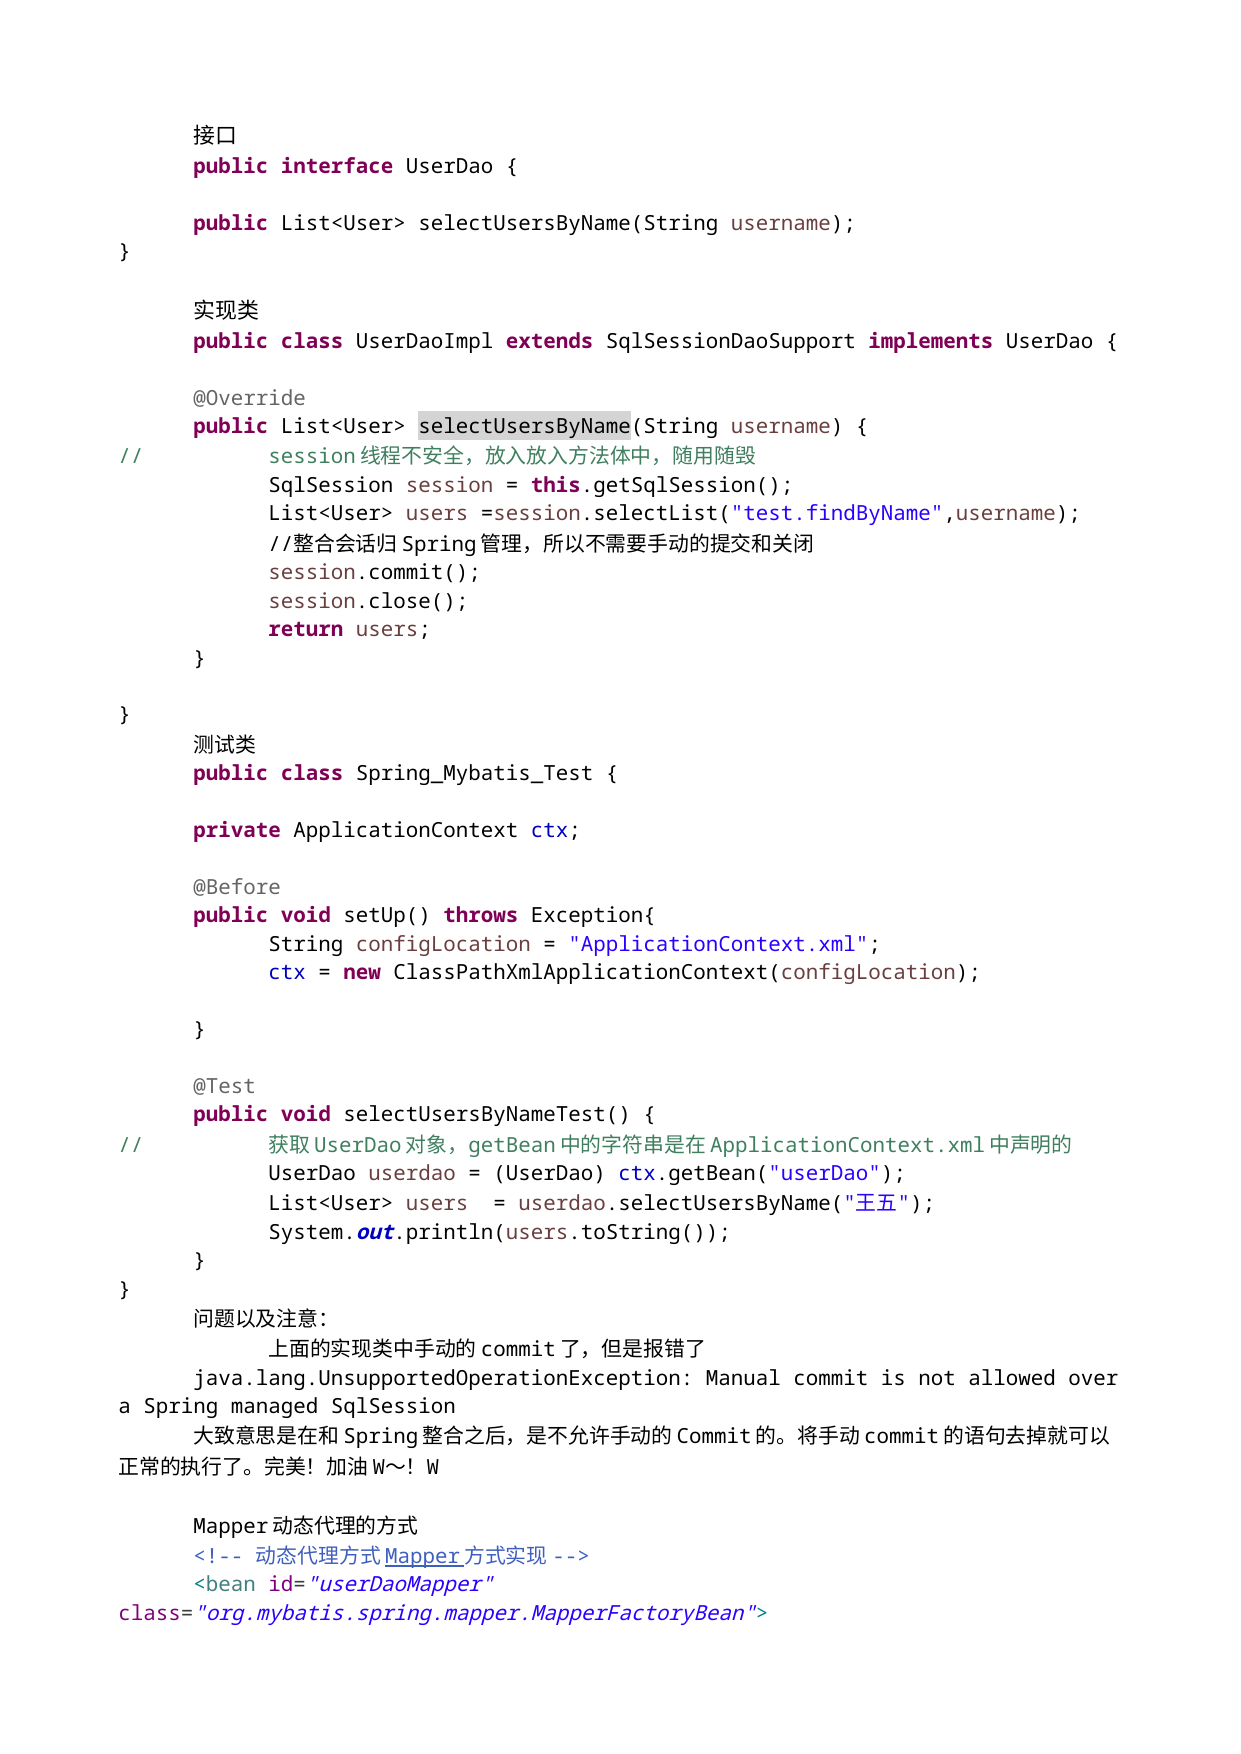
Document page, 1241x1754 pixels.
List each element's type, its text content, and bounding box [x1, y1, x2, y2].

text ctx = new ClassPathXmlApplicationContext(configLocation); [118, 957, 1122, 986]
text List<User> users = userdao.selectUsersByName("王五"); [118, 1187, 1122, 1217]
text session.commit(); [118, 557, 1122, 586]
text Mapper动态代理的方式 [118, 1509, 1122, 1539]
text public List<User> selectUsersByName(String username); [118, 208, 1122, 236]
text @Override [118, 383, 1122, 411]
text 接口 [118, 118, 1122, 150]
text // 获取UserDao对象，getBean中的字符串是在ApplicationContext.xml中声明的 [118, 1128, 1122, 1158]
text public class UserDaoImpl extends SqlSessionDaoSupport implements UserDao { [118, 325, 1122, 354]
text } [118, 236, 1122, 264]
text java.lang.UnsupportedOperationException: Manual commit is not allowed over a Spring managed SqlSession [118, 1363, 1122, 1420]
text 大致意思是在和Spring整合之后，是不允许手动的Commit的。将手动commit的语句去掉就可以正常的执行了。完美！加油W～！W [118, 1420, 1122, 1480]
text //整合会话归Spring管理，所以不需要手动的提交和关闭 [118, 527, 1122, 557]
text public List<User> selectUsersByName(String username) { [118, 411, 1122, 440]
text 上面的实现类中手动的commit了，但是报错了 [118, 1333, 1122, 1363]
text } [118, 1014, 1122, 1043]
text 实现类 [118, 293, 1122, 325]
text 问题以及注意： [118, 1302, 1122, 1333]
text String configLocation = "ApplicationContext.xml"; [118, 929, 1122, 957]
text SqlSession session = this.getSqlSession(); [118, 470, 1122, 498]
text public void setUp() throws Exception{ [118, 900, 1122, 929]
text } [118, 643, 1122, 671]
text 测试类 [118, 728, 1122, 758]
text UserDao userdao = (UserDao) ctx.getBean("userDao"); [118, 1158, 1122, 1187]
text <!-- 动态代理方式Mapper方式实现 --> [118, 1539, 1122, 1569]
text public void selectUsersByNameTest() { [118, 1099, 1122, 1128]
text public interface UserDao { [118, 150, 1122, 179]
text @Before [118, 872, 1122, 900]
text public class Spring_Mybatis_Test { [118, 758, 1122, 787]
text <bean id="userDaoMapper" class="org.mybatis.spring.mapper.MapperFactoryBean"> [118, 1569, 1122, 1626]
text private ApplicationContext ctx; [118, 815, 1122, 843]
text } [118, 1245, 1122, 1274]
text @Test [118, 1071, 1122, 1099]
text List<User> users =session.selectList("test.findByName",username); [118, 498, 1122, 527]
text } [118, 1274, 1122, 1302]
text System.out.println(users.toString()); [118, 1217, 1122, 1245]
text // session线程不安全，放入放入方法体中，随用随毁 [118, 440, 1122, 470]
text } [118, 699, 1122, 728]
text return users; [118, 614, 1122, 643]
text session.close(); [118, 586, 1122, 614]
